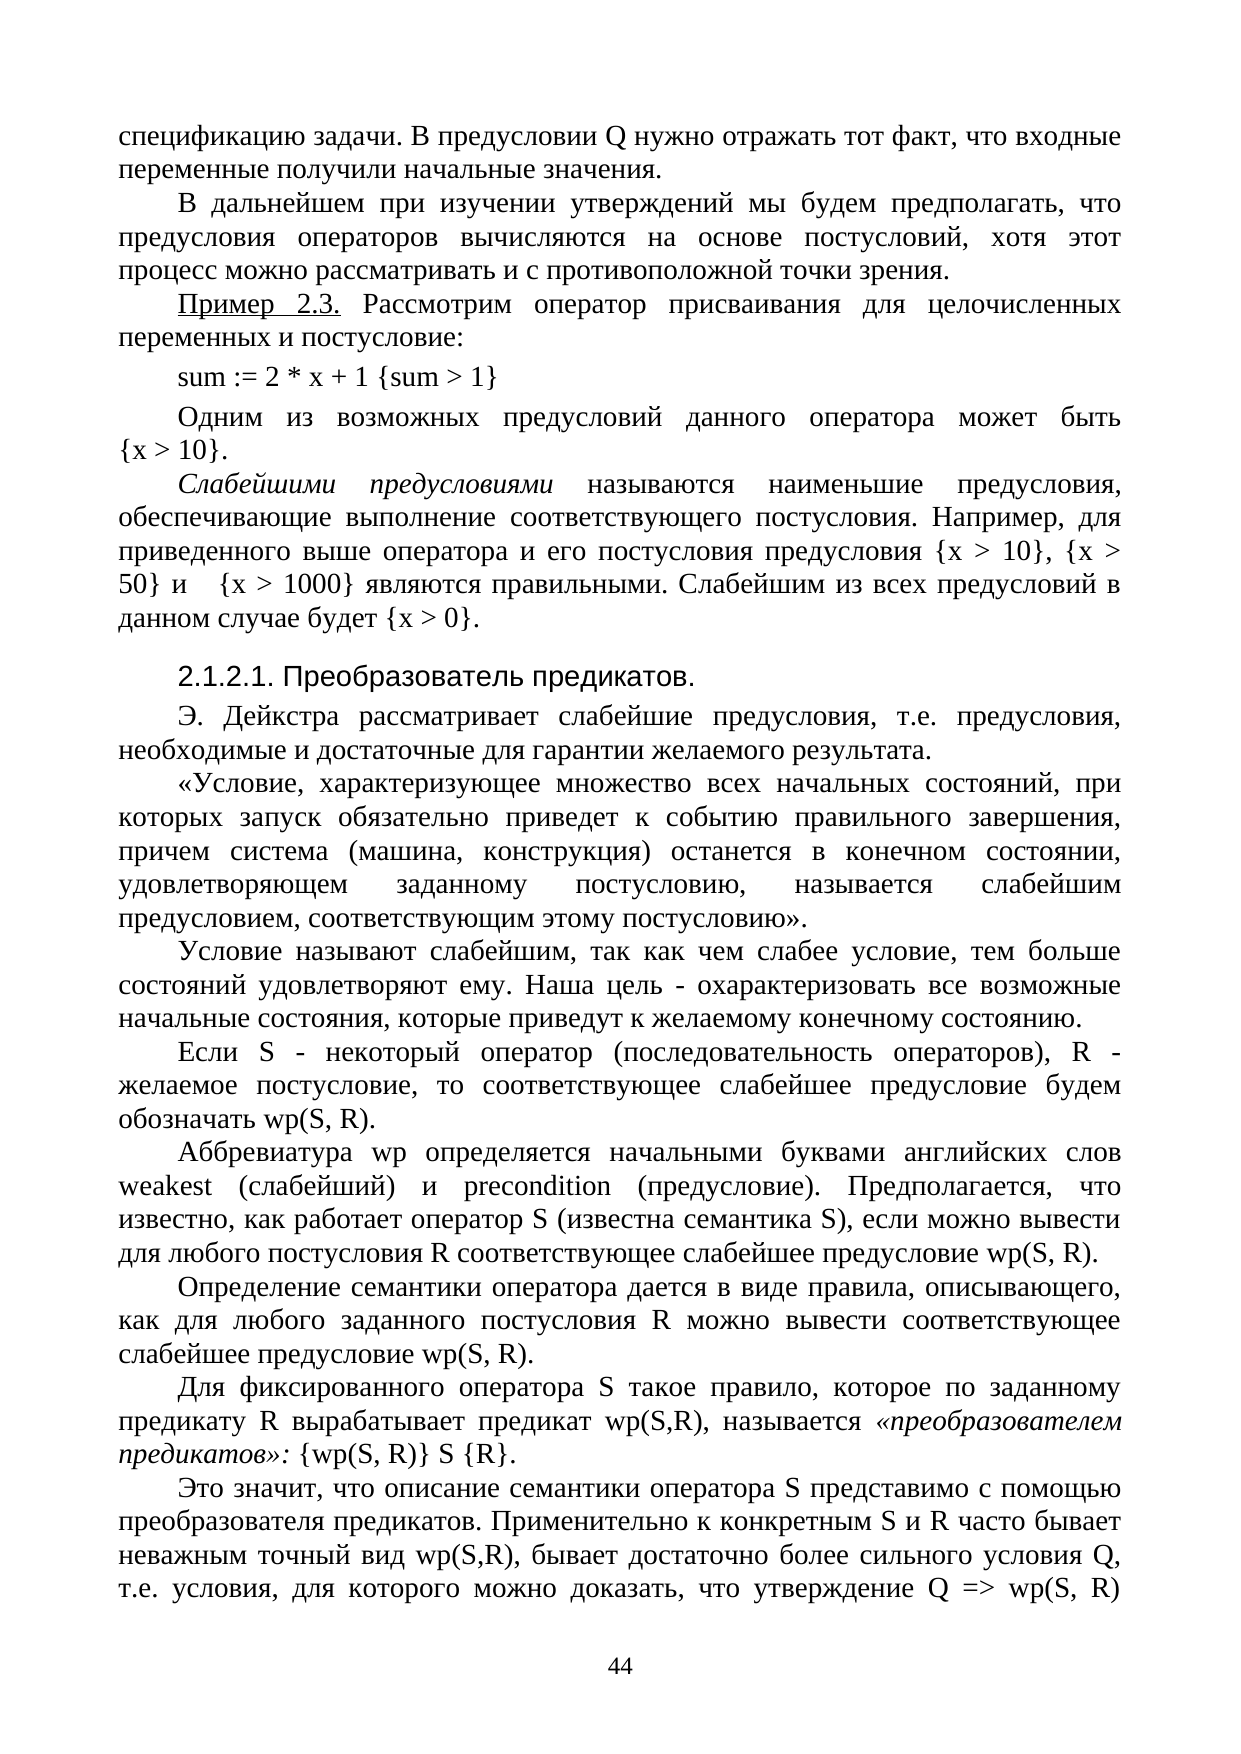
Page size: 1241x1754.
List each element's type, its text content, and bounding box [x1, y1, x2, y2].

text Условие называют слабейшим, так как чем слабее условие, тем больше состояний удовлетворяют ему. Наша цель - охарактеризовать все возможные начальные состояния, которые приведут к желаемому конечному состоянию. [118, 933, 1122, 1034]
text Слабейшими предусловиями называются наименьшие предусловия, обеспечивающие выполнение соответствующего постусловия. Например, для приведенного выше оператора и его постусловия предусловия {х > 10}, {х > 50} и {х > 1000} являются правильными. Слабейшим из всех предусловий в данном случае будет {х > 0}. [118, 466, 1122, 634]
text Определение семантики оператора дается в виде правила, описывающего, как для любого заданного постусловия R можно вывести соответствующее слабейшее предусловие wp(S, R). [118, 1269, 1122, 1369]
text Аббревиатура wp определяется начальными буквами английских слов weakest (слабейший) и precondition (предусловие). Предполагается, что известно, как работает оператор S (известна семантика S), если можно вывести для любого постусловия R соответствующее слабейшее предусловие wp(S, R). [118, 1134, 1122, 1269]
text Если S - некоторый оператор (последовательность операторов), R - желаемое постусловие, то соответствующее слабейшее предусловие будем обозначать wp(S, R). [118, 1034, 1122, 1134]
text Э. Дейкстра рассматривает слабейшие предусловия, т.е. предусловия, необходимые и достаточные для гарантии желаемого результата. [118, 698, 1122, 766]
text В дальнейшем при изучении утверждений мы будем предполагать, что предусловия операторов вычисляются на основе постусловий, хотя этот процесс можно рассматривать и с противоположной точки зрения. [118, 185, 1122, 286]
subtitle 2.1.2.1. Преобразователь предикатов. [118, 659, 1122, 692]
text Для фиксированного оператора S такое правило, которое по заданному предикату R вырабатывает предикат wp(S,R), называется «преобразователем предикатов»: {wp(S, R)} S {R}. [118, 1369, 1122, 1470]
text Это значит, что описание семантики оператора S представимо с помощью преобразователя предикатов. Применительно к конкретным S и R часто бывает неважным точный вид wp(S,R), бывает достаточно более сильного условия Q, т.е. условия, для которого можно доказать, что утверждение Q => wp(S, R) [118, 1470, 1122, 1604]
text Пример 2.3. Рассмотрим оператор присваивания для целочисленных переменных и постусловие: [118, 286, 1122, 353]
text Одним из возможных предусловий данного оператора может быть {х > 10}. [118, 399, 1122, 466]
text спецификацию задачи. В предусловии Q нужно отражать тот факт, что входные переменные получили начальные значения. [118, 118, 1122, 185]
text sum := 2 * х + 1 {sum > 1} [118, 359, 1122, 393]
text «Условие, характеризующее множество всех начальных состояний, при которых запуск обязательно приведет к событию правильного завершения, причем система (машина, конструкция) останется в конечном состоянии, удовлетворяющем заданному постусловию, называется слабейшим предусловием, соответствующим этому постусловию». [118, 766, 1122, 933]
